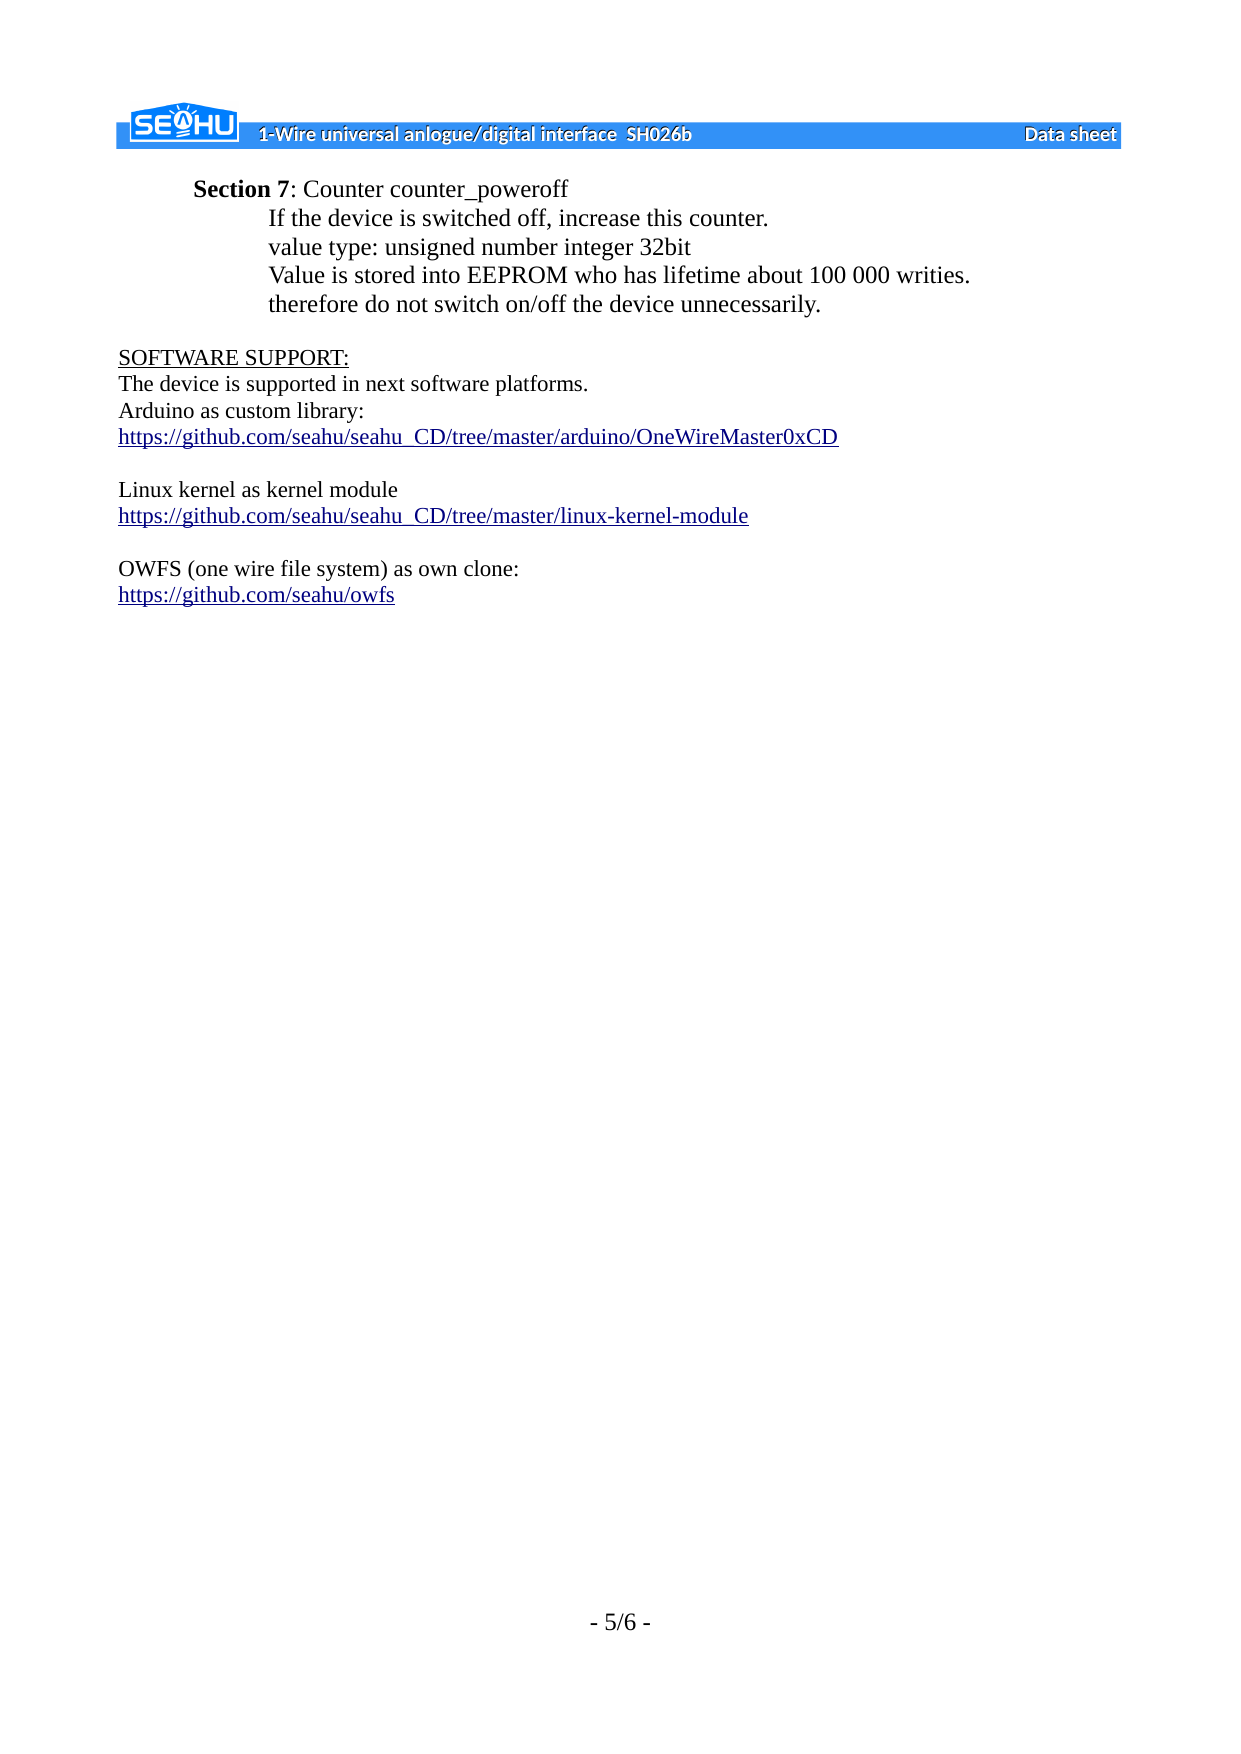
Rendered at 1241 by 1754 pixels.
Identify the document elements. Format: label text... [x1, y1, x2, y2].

text value type: unsigned number integer 32bit [118, 232, 1122, 260]
text If the device is switched off, increase this counter. [118, 203, 1122, 232]
text Linux kernel as kernel module [118, 476, 1122, 502]
text Arduino as custom library: [118, 397, 1122, 423]
text SOFTWARE SUPPORT: The device is supported in next software platforms. [118, 344, 1122, 397]
text https://github.com/seahu/owfs [118, 581, 1122, 608]
picture [129, 101, 239, 142]
text Section 7: Counter counter_poweroff [118, 174, 1122, 203]
text https://github.com/seahu/seahu_CD/tree/master/arduino/OneWireMaster0xCD [118, 423, 1122, 449]
text https://github.com/seahu/seahu_CD/tree/master/linux-kernel-module [118, 502, 1122, 529]
text OWFS (one wire file system) as own clone: [118, 555, 1122, 581]
text therefore do not switch on/off the device unnecessarily. [118, 289, 1122, 318]
text Value is stored into EEPROM who has lifetime about 100 000 writies. [118, 260, 1122, 289]
